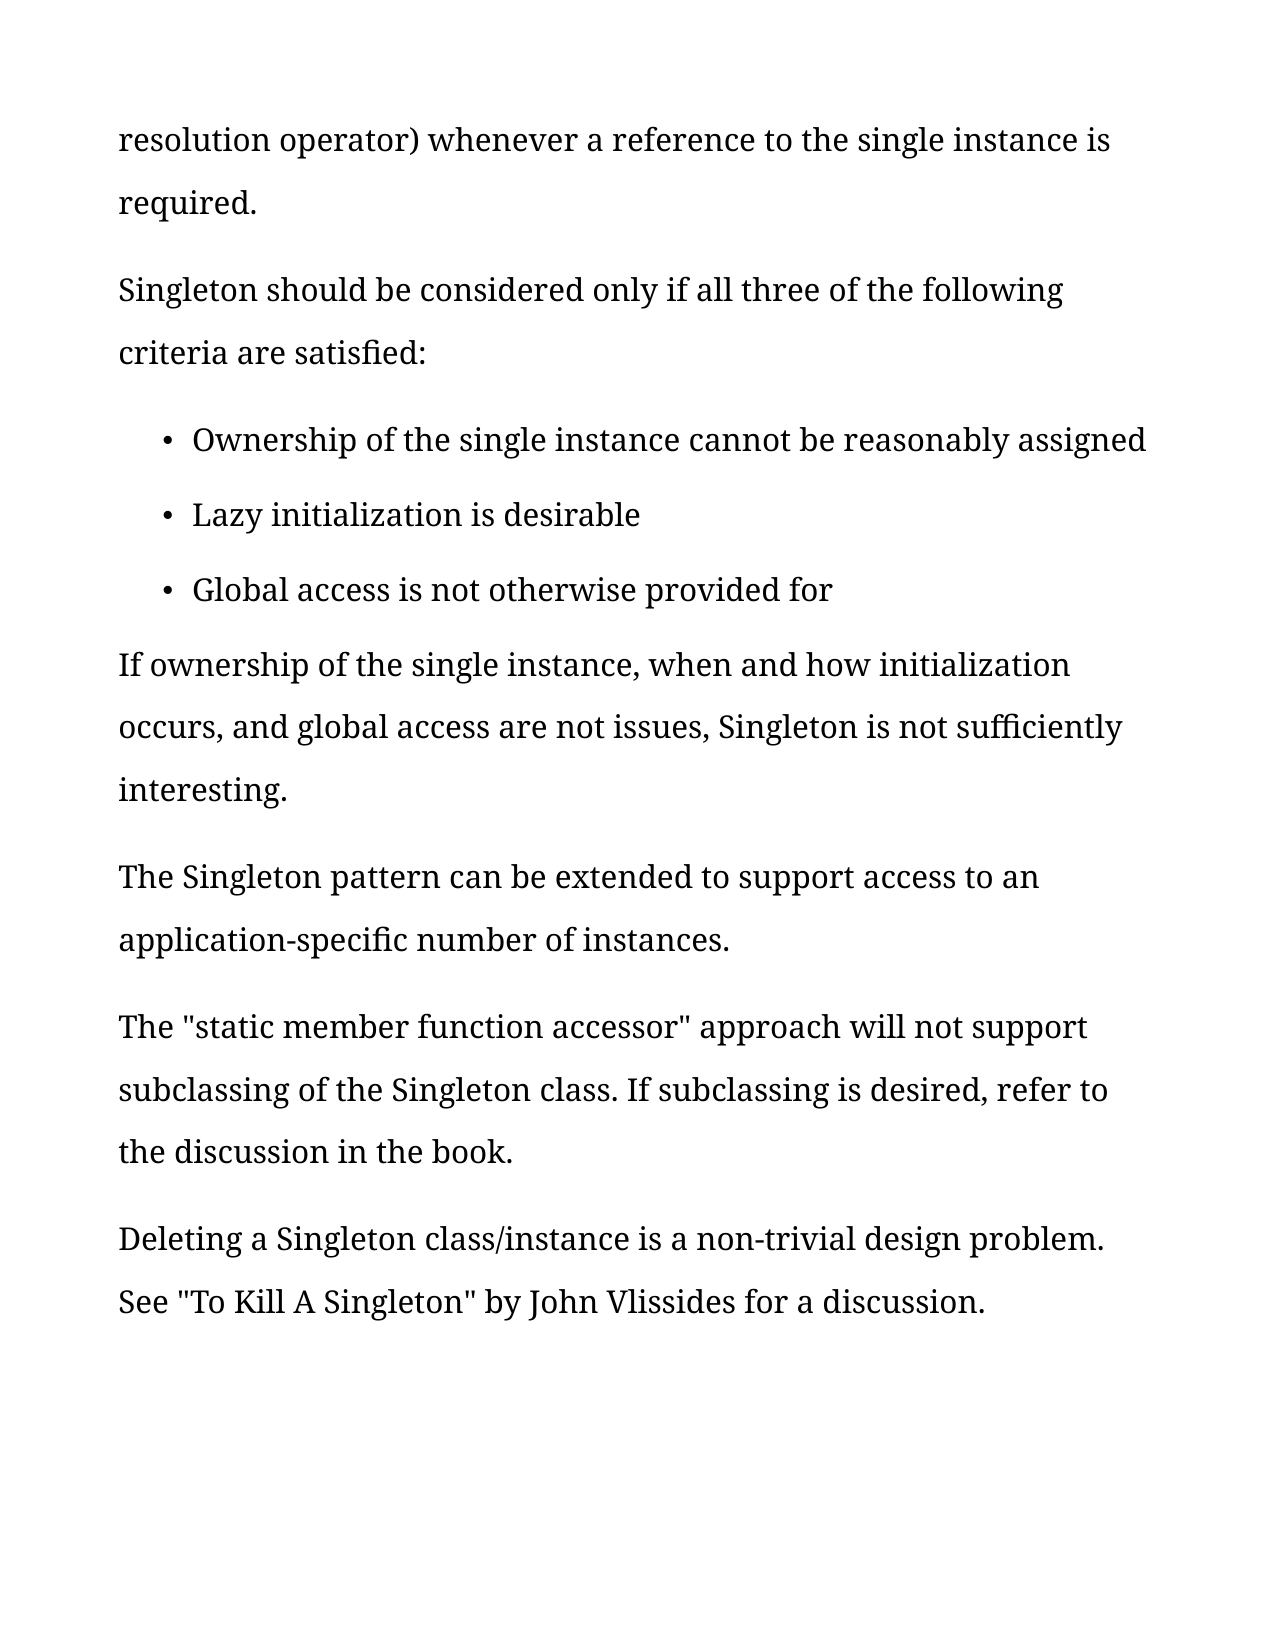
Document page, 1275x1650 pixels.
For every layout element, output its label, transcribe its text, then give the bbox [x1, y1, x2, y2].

list Ownership of the single instance cannot be reasonably assigned [162, 418, 1157, 460]
text Deleting a Singleton class/instance is a non-trivial design problem. See "To Kill A Singleton" by John Vlissides for a discussion. [118, 1217, 1157, 1323]
text If ownership of the single instance, when and how initialization occurs, and global access are not issues, Singleton is not sufficiently interesting. [118, 642, 1157, 811]
text Singleton should be considered only if all three of the following criteria are satisfied: [118, 268, 1157, 373]
text The "static member function accessor" approach will not support subclassing of the Singleton class. If subclassing is desired, refer to the discussion in the book. [118, 1005, 1157, 1173]
list Global access is not otherwise provided for [162, 567, 1157, 610]
text The Singleton pattern can be extended to support access to an application-specific number of instances. [118, 855, 1157, 960]
text resolution operator) whenever a reference to the single instance is required. [118, 118, 1157, 223]
list Lazy initialization is desirable [162, 493, 1157, 535]
